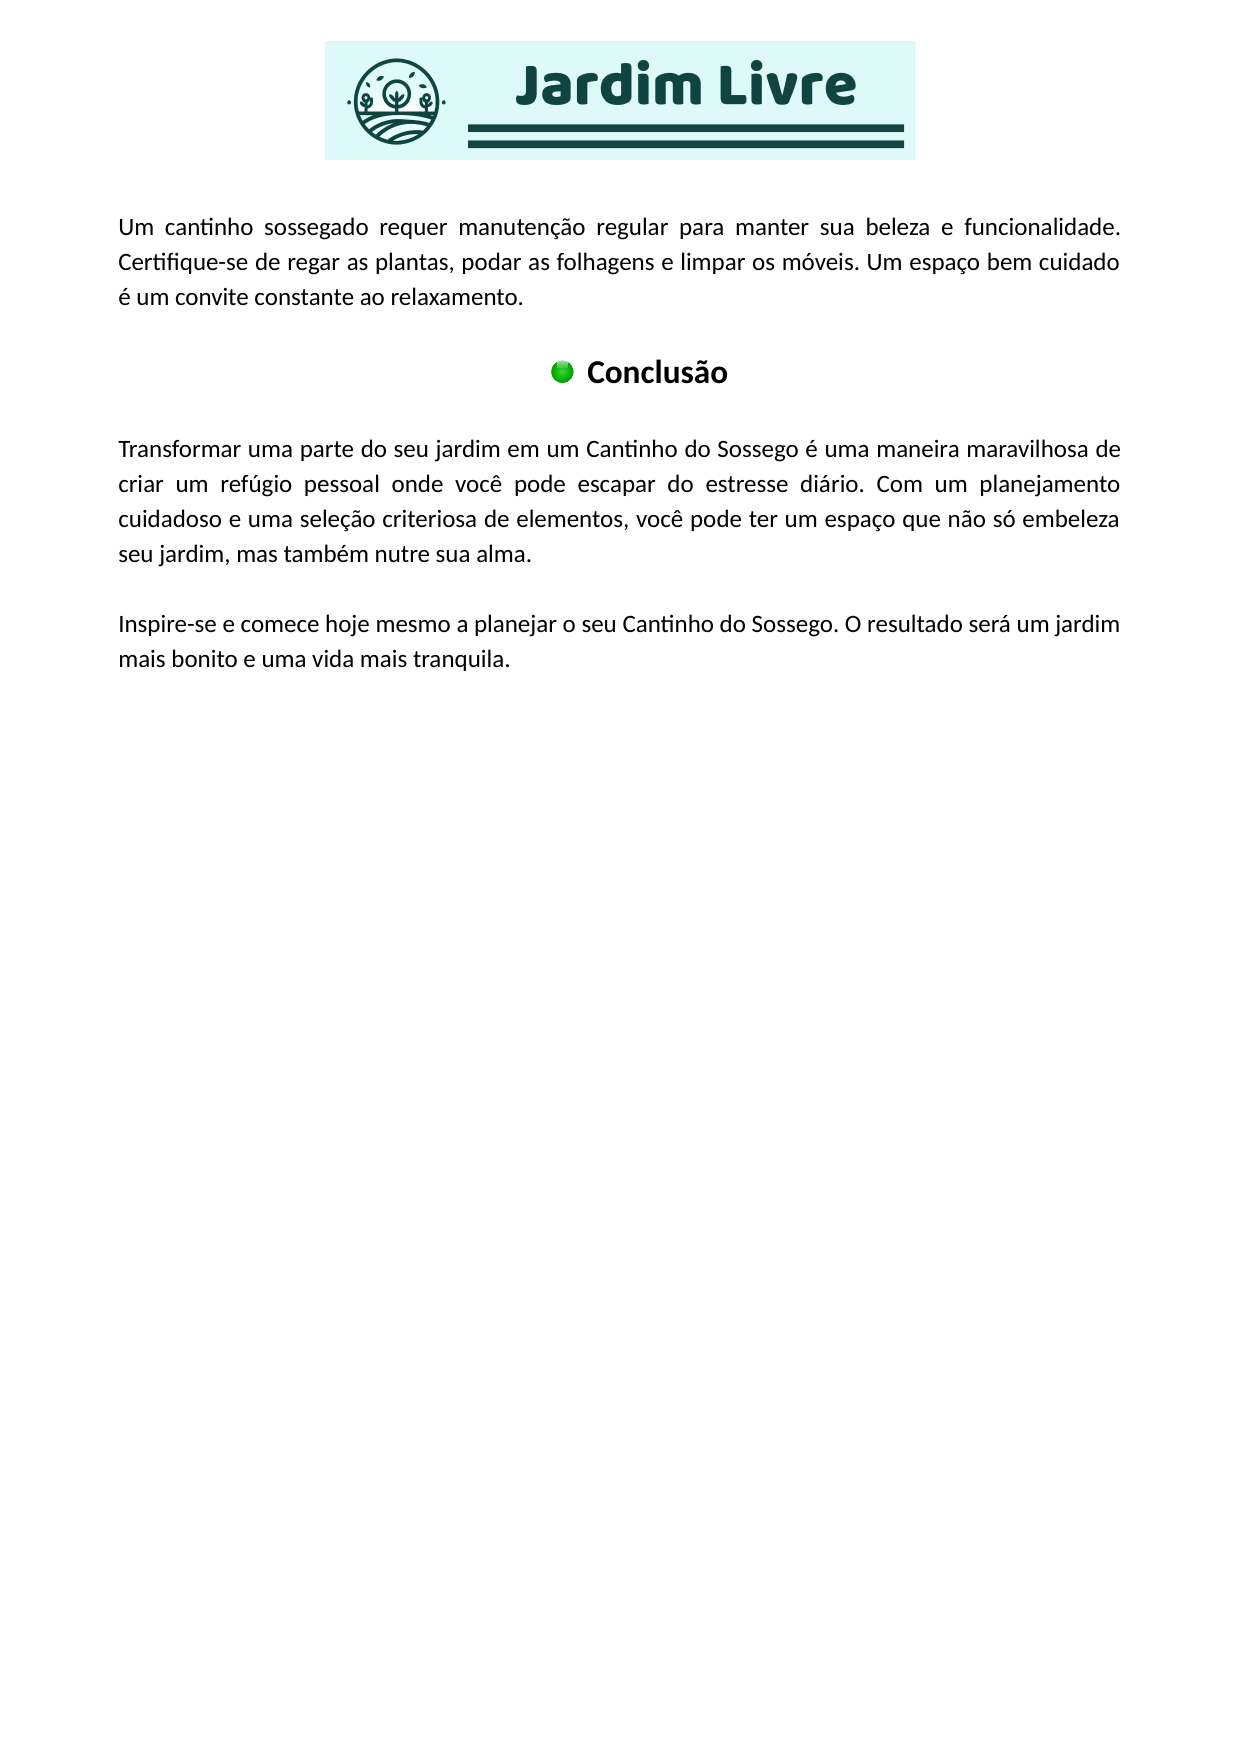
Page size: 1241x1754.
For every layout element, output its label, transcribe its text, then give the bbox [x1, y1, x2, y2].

text Transformar uma parte do seu jardim em um Cantinho do Sossego é uma maneira maravilhosa de criar um refúgio pessoal onde você pode escapar do estresse diário. Com um planejamento cuidadoso e uma seleção criteriosa de elementos, você pode ter um espaço que não só embeleza seu jardim, mas também nutre sua alma. [118, 398, 1122, 569]
picture [325, 41, 916, 160]
list Conclusão [156, 351, 1122, 392]
text Um cantinho sossegado requer manutenção regular para manter sua beleza e funcionalidade. Certifique-se de regar as plantas, podar as folhagens e limpar os móveis. Um espaço bem cuidado é um convite constante ao relaxamento. [118, 176, 1122, 312]
text Inspire-se e comece hoje mesmo a planejar o seu Cantinho do Sossego. O resultado será um jardim mais bonito e uma vida mais tranquila. [118, 573, 1122, 674]
